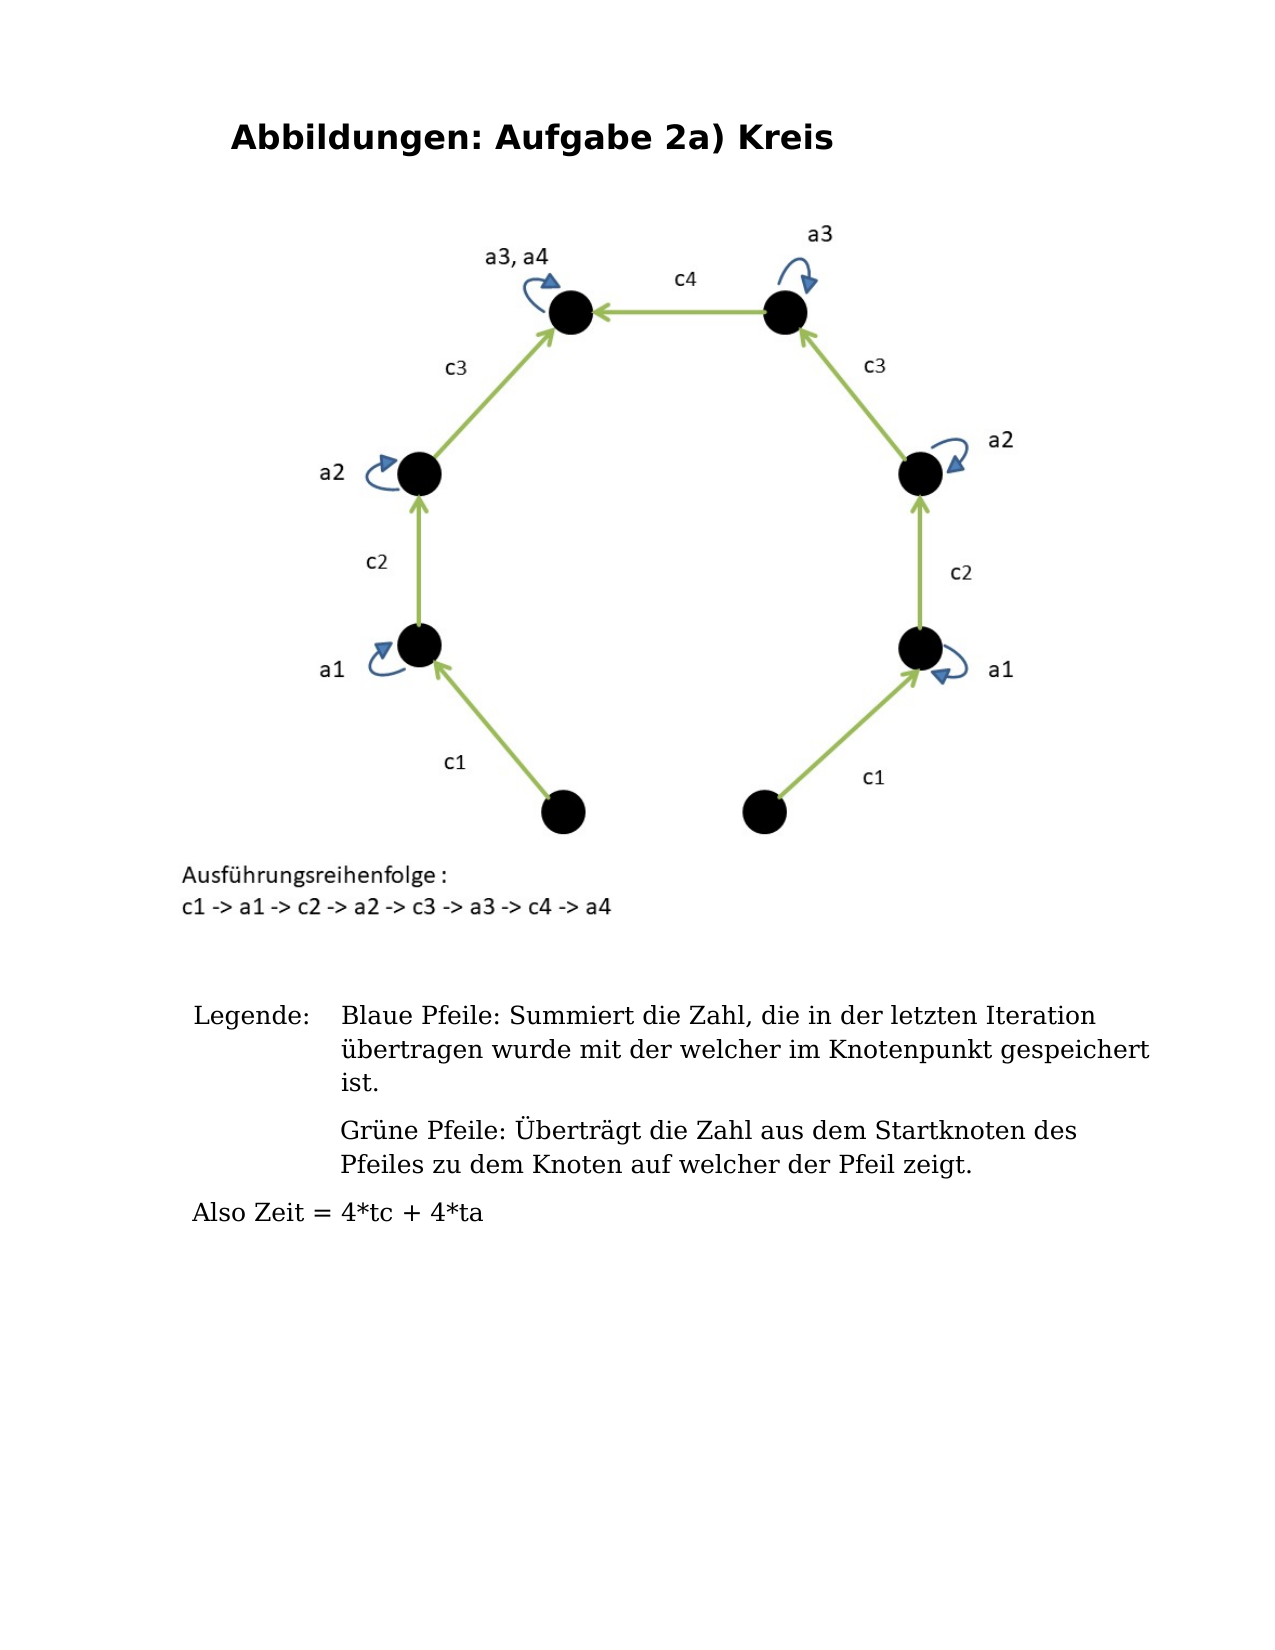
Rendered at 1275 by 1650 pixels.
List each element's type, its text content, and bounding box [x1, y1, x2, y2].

text Grüne Pfeile: Überträgt die Zahl aus dem Startknoten des Pfeiles zu dem Knoten auf welcher der Pfeil zeigt. [118, 1116, 1157, 1179]
list Legende: Blaue Pfeile: Summiert die Zahl, die in der letzten Iteration übertragen wurde mit der welcher im Knotenpunkt gespeichert ist. [156, 1001, 1157, 1097]
text Also Zeit = 4*tc + 4*ta [118, 1198, 1157, 1227]
subtitle Abbildungen: Aufgabe 2a) Kreis [193, 118, 1157, 157]
picture [118, 169, 1157, 949]
